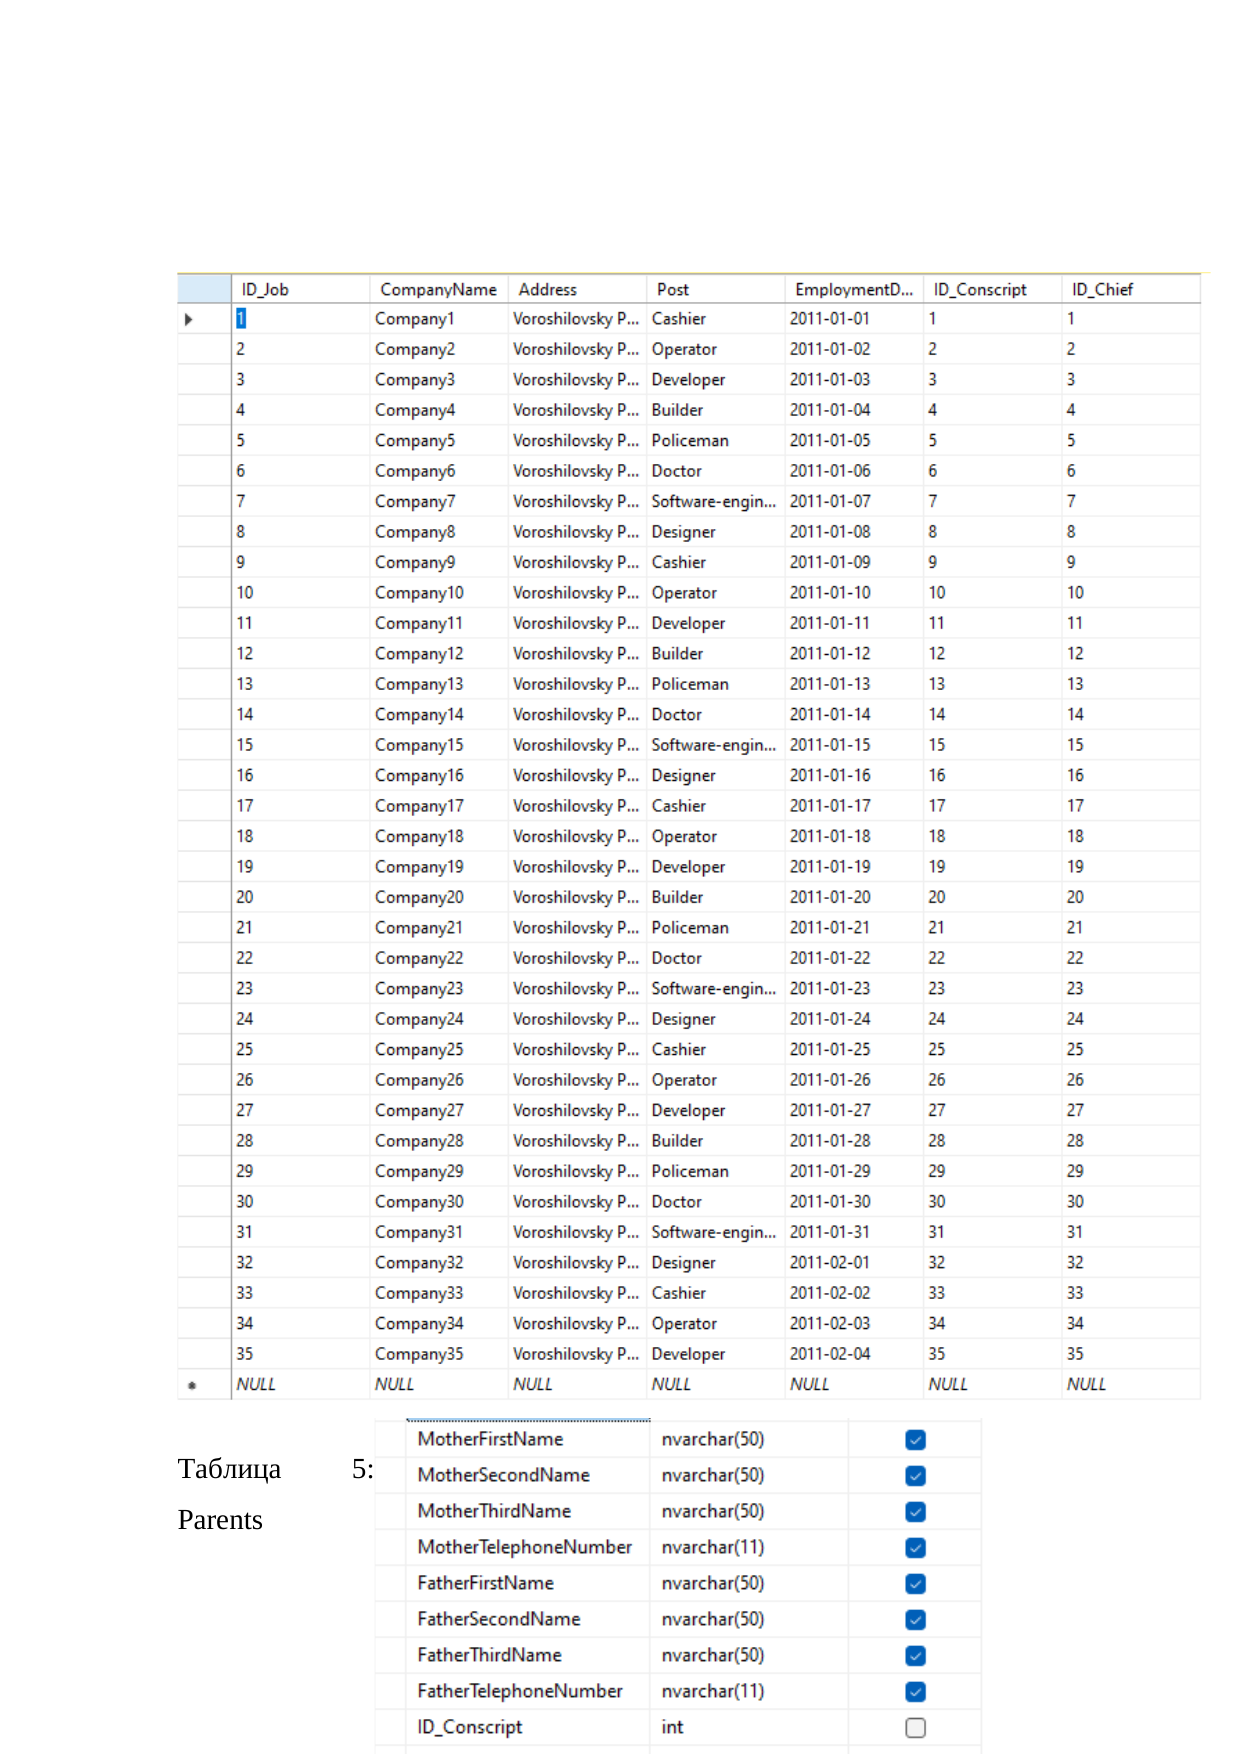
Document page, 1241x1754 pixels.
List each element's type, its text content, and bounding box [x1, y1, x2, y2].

text [984, 1418, 1181, 1535]
text Таблица 5: Parents [177, 1418, 374, 1535]
picture [177, 272, 1211, 1754]
